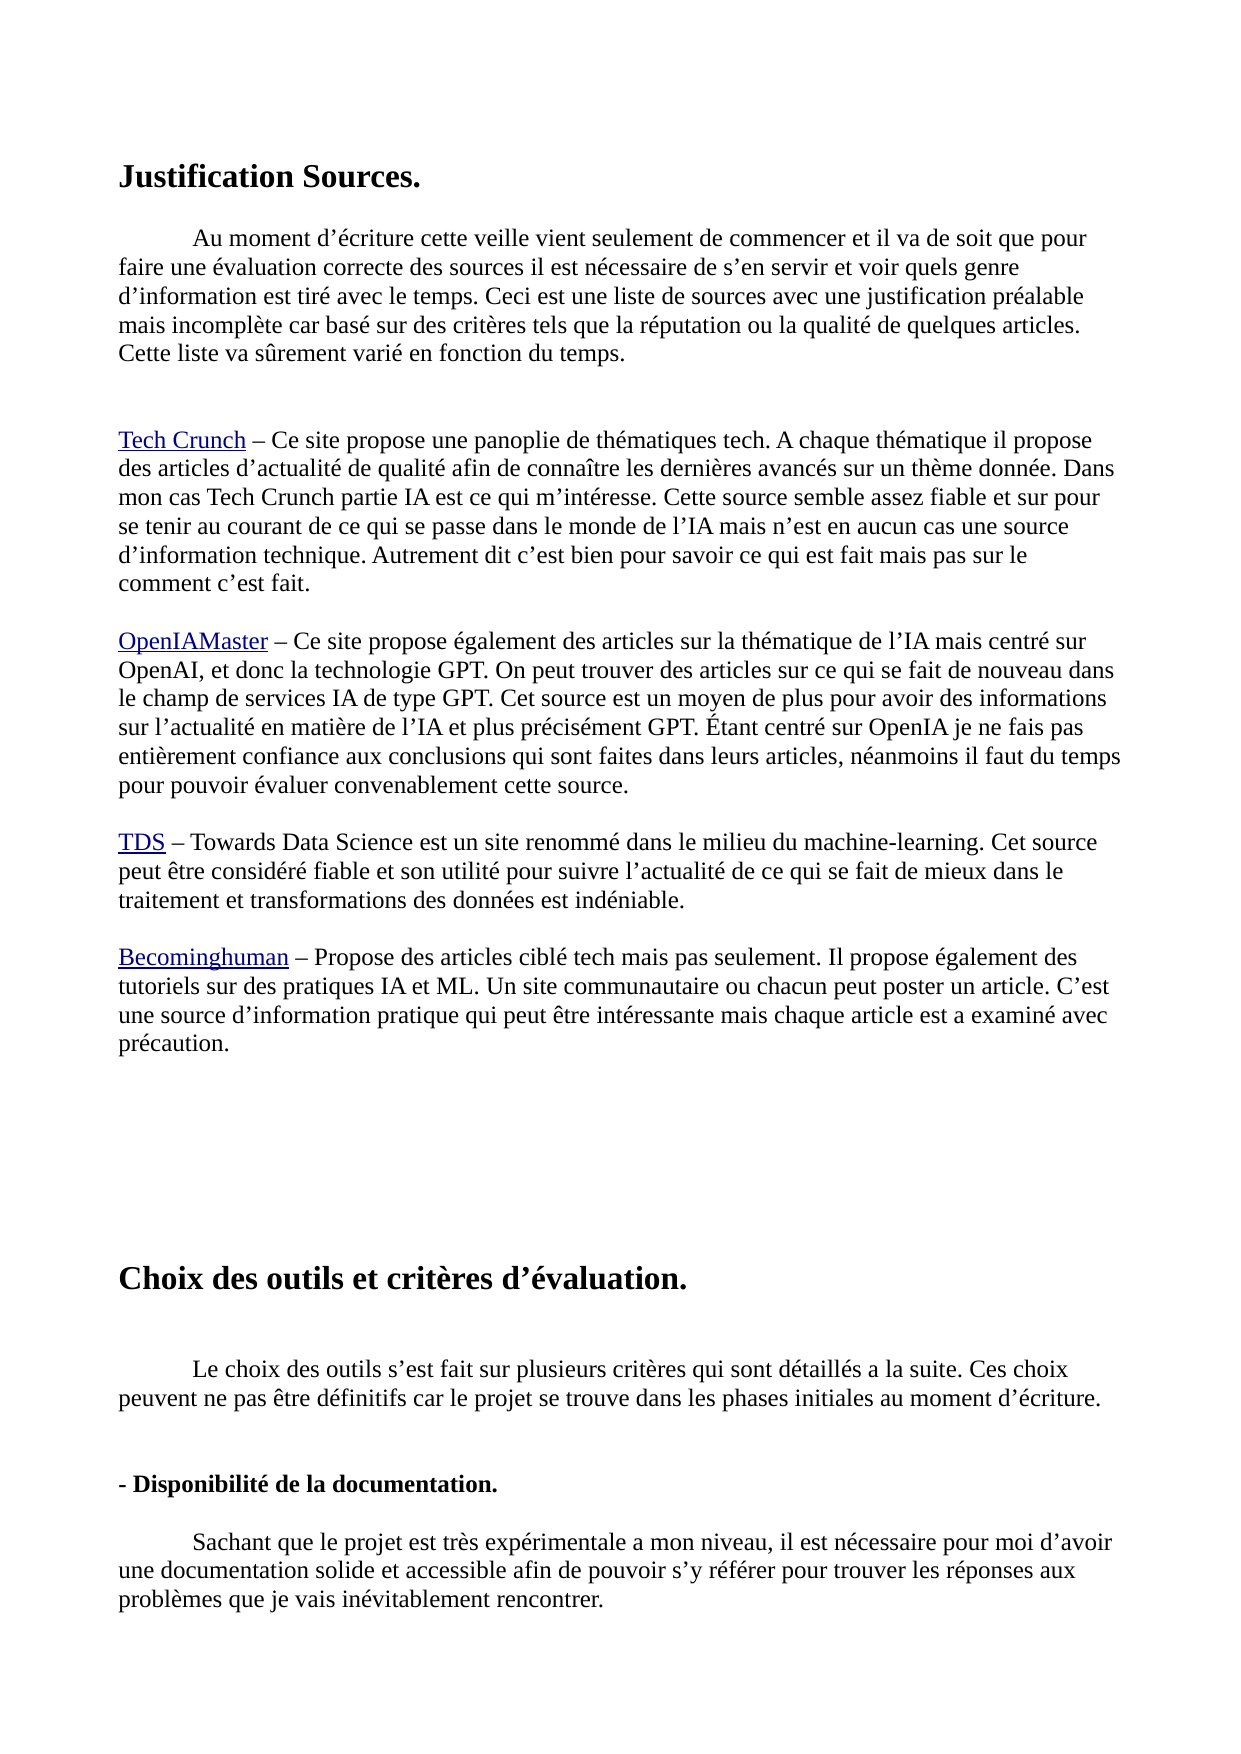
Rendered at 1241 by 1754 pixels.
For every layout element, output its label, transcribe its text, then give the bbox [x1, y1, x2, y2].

text Justification Sources. [118, 156, 1122, 195]
text Becominghuman – Propose des articles ciblé tech mais pas seulement. Il propose également des tutoriels sur des pratiques IA et ML. Un site communautaire ou chacun peut poster un article. C’est une source d’information pratique qui peut être intéressante mais chaque article est a examiné avec précaution. [118, 942, 1122, 1057]
text Au moment d’écriture cette veille vient seulement de commencer et il va de soit que pour faire une évaluation correcte des sources il est nécessaire de s’en servir et voir quels genre d’information est tiré avec le temps. Ceci est une liste de sources avec une justification préalable mais incomplète car basé sur des critères tels que la réputation ou la qualité de quelques articles. Cette liste va sûrement varié en fonction du temps. [118, 223, 1122, 367]
text Choix des outils et critères d’évaluation. [118, 1258, 1122, 1297]
text OpenIAMaster – Ce site propose également des articles sur la thématique de l’IA mais centré sur OpenAI, et donc la technologie GPT. On peut trouver des articles sur ce qui se fait de nouveau dans le champ de services IA de type GPT. Cet source est un moyen de plus pour avoir des informations sur l’actualité en matière de l’IA et plus précisément GPT. Étant centré sur OpenIA je ne fais pas entièrement confiance aux conclusions qui sont faites dans leurs articles, néanmoins il faut du temps pour pouvoir évaluer convenablement cette source. [118, 626, 1122, 798]
text Le choix des outils s’est fait sur plusieurs critères qui sont détaillés a la suite. Ces choix peuvent ne pas être définitifs car le projet se trouve dans les phases initiales au moment d’écriture. [118, 1354, 1122, 1412]
text - Disponibilité de la documentation. [118, 1469, 1122, 1498]
text Sachant que le projet est très expérimentale a mon niveau, il est nécessaire pour moi d’avoir une documentation solide et accessible afin de pouvoir s’y référer pour trouver les réponses aux problèmes que je vais inévitablement rencontrer. [118, 1527, 1122, 1613]
text Tech Crunch – Ce site propose une panoplie de thématiques tech. A chaque thématique il propose des articles d’actualité de qualité afin de connaître les dernières avancés sur un thème donnée. Dans mon cas Tech Crunch partie IA est ce qui m’intéresse. Cette source semble assez fiable et sur pour se tenir au courant de ce qui se passe dans le monde de l’IA mais n’est en aucun cas une source d’information technique. Autrement dit c’est bien pour savoir ce qui est fait mais pas sur le comment c’est fait. [118, 425, 1122, 597]
text TDS – Towards Data Science est un site renommé dans le milieu du machine-learning. Cet source peut être considéré fiable et son utilité pour suivre l’actualité de ce qui se fait de mieux dans le traitement et transformations des données est indéniable. [118, 827, 1122, 913]
